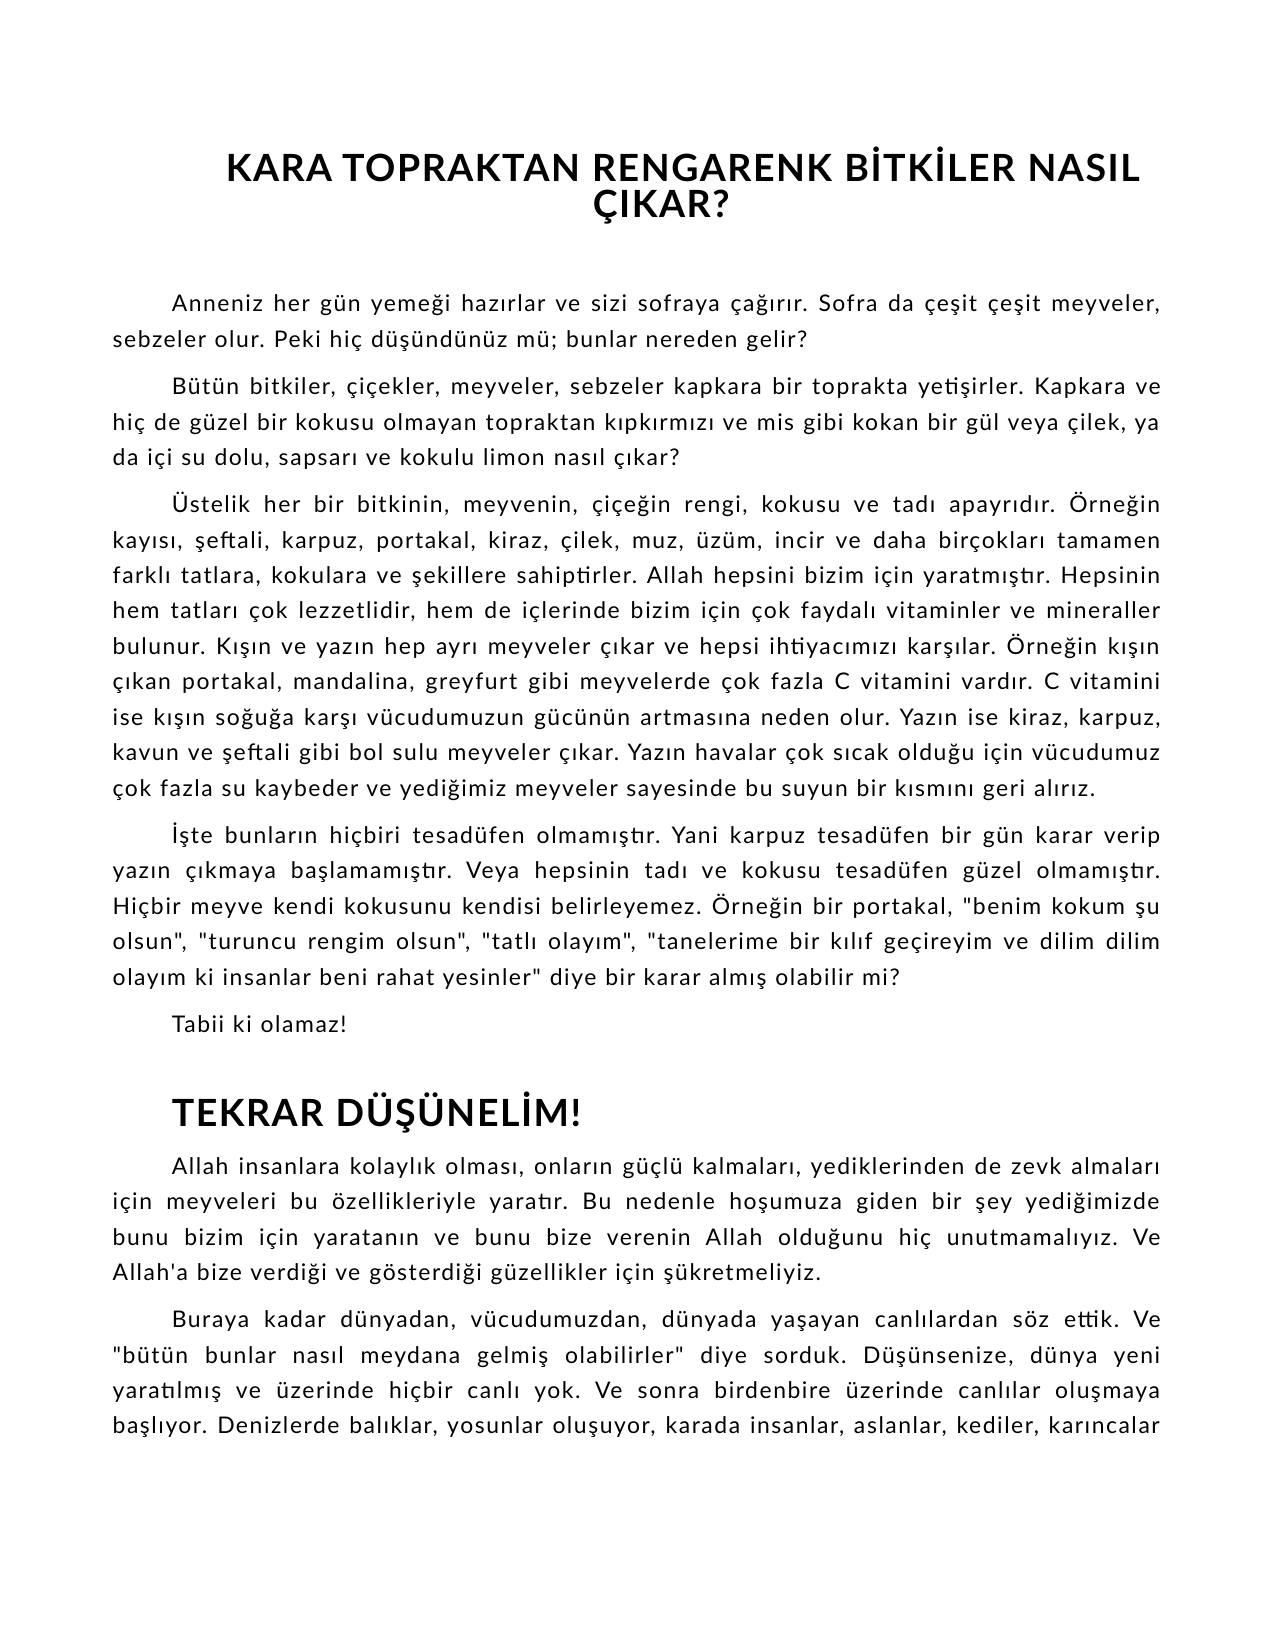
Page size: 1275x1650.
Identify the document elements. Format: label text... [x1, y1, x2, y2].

text Allah insanlara kolaylık olması, onların güçlü kalmaları, yediklerinden de zevk almaları için meyveleri bu özellikleriyle yaratır. Bu nedenle hoşumuza giden bir şey yediğimizde bunu bizim için yaratanın ve bunu bize verenin Allah olduğunu hiç unutmamalıyız. Ve Allah'a bize verdiği ve gösterdiği güzellikler için şükretmeliyiz. [112, 1146, 1162, 1287]
text Buraya kadar dünyadan, vücudumuzdan, dünyada yaşayan canlılardan söz ettik. Ve "bütün bunlar nasıl meydana gelmiş olabilirler" diye sorduk. Düşünsenize, dünya yeni yaratılmış ve üzerinde hiçbir canlı yok. Ve sonra birdenbire üzerinde canlılar oluşmaya başlıyor. Denizlerde balıklar, yosunlar oluşuyor, karada insanlar, aslanlar, kediler, karıncalar [112, 1299, 1162, 1441]
text İşte bunların hiçbiri tesadüfen olmamıştır. Yani karpuz tesadüfen bir gün karar verip yazın çıkmaya başlamamıştır. Veya hepsinin tadı ve kokusu tesadüfen güzel olmamıştır. Hiçbir meyve kendi kokusunu kendisi belirleyemez. Örneğin bir portakal, "benim kokum şu olsun", "turuncu rengim olsun", "tatlı olayım", "tanelerime bir kılıf geçireyim ve dilim dilim olayım ki insanlar beni rahat yesinler" diye bir karar almış olabilir mi? [112, 815, 1162, 992]
text KARA TOPRAKTAN RENGARENK BİTKİLER NASIL ÇIKAR? [160, 153, 1162, 224]
text Anneniz her gün yemeği hazırlar ve sizi sofraya çağırır. Sofra da çeşit çeşit meyveler, sebzeler olur. Peki hiç düşündünüz mü; bunlar nereden gelir? [112, 283, 1162, 354]
text Tabii ki olamaz! [112, 1004, 1162, 1039]
text Bütün bitkiler, çiçekler, meyveler, sebzeler kapkara bir toprakta yetişirler. Kapkara ve hiç de güzel bir kokusu olmayan topraktan kıpkırmızı ve mis gibi kokan bir gül veya çilek, ya da içi su dolu, sapsarı ve kokulu limon nasıl çıkar? [112, 366, 1162, 472]
text Üstelik her bir bitkinin, meyvenin, çiçeğin rengi, kokusu ve tadı apayrıdır. Örneğin kayısı, şeftali, karpuz, portakal, kiraz, çilek, muz, üzüm, incir ve daha birçokları tamamen farklı tatlara, kokulara ve şekillere sahiptirler. Allah hepsini bizim için yaratmıştır. Hepsinin hem tatları çok lezzetlidir, hem de içlerinde bizim için çok faydalı vitaminler ve mineraller bulunur. Kışın ve yazın hep ayrı meyveler çıkar ve hepsi ihtiyacımızı karşılar. Örneğin kışın çıkan portakal, mandalina, greyfurt gibi meyvelerde çok fazla C vitamini vardır. C vitamini ise kışın soğuğa karşı vücudumuzun gücünün artmasına neden olur. Yazın ise kiraz, karpuz, kavun ve şeftali gibi bol sulu meyveler çıkar. Yazın havalar çok sıcak olduğu için vücudumuz çok fazla su kaybeder ve yediğimiz meyveler sayesinde bu suyun bir kısmını geri alırız. [112, 484, 1162, 803]
text TEKRAR DÜŞÜNELİM! [112, 1098, 1162, 1134]
